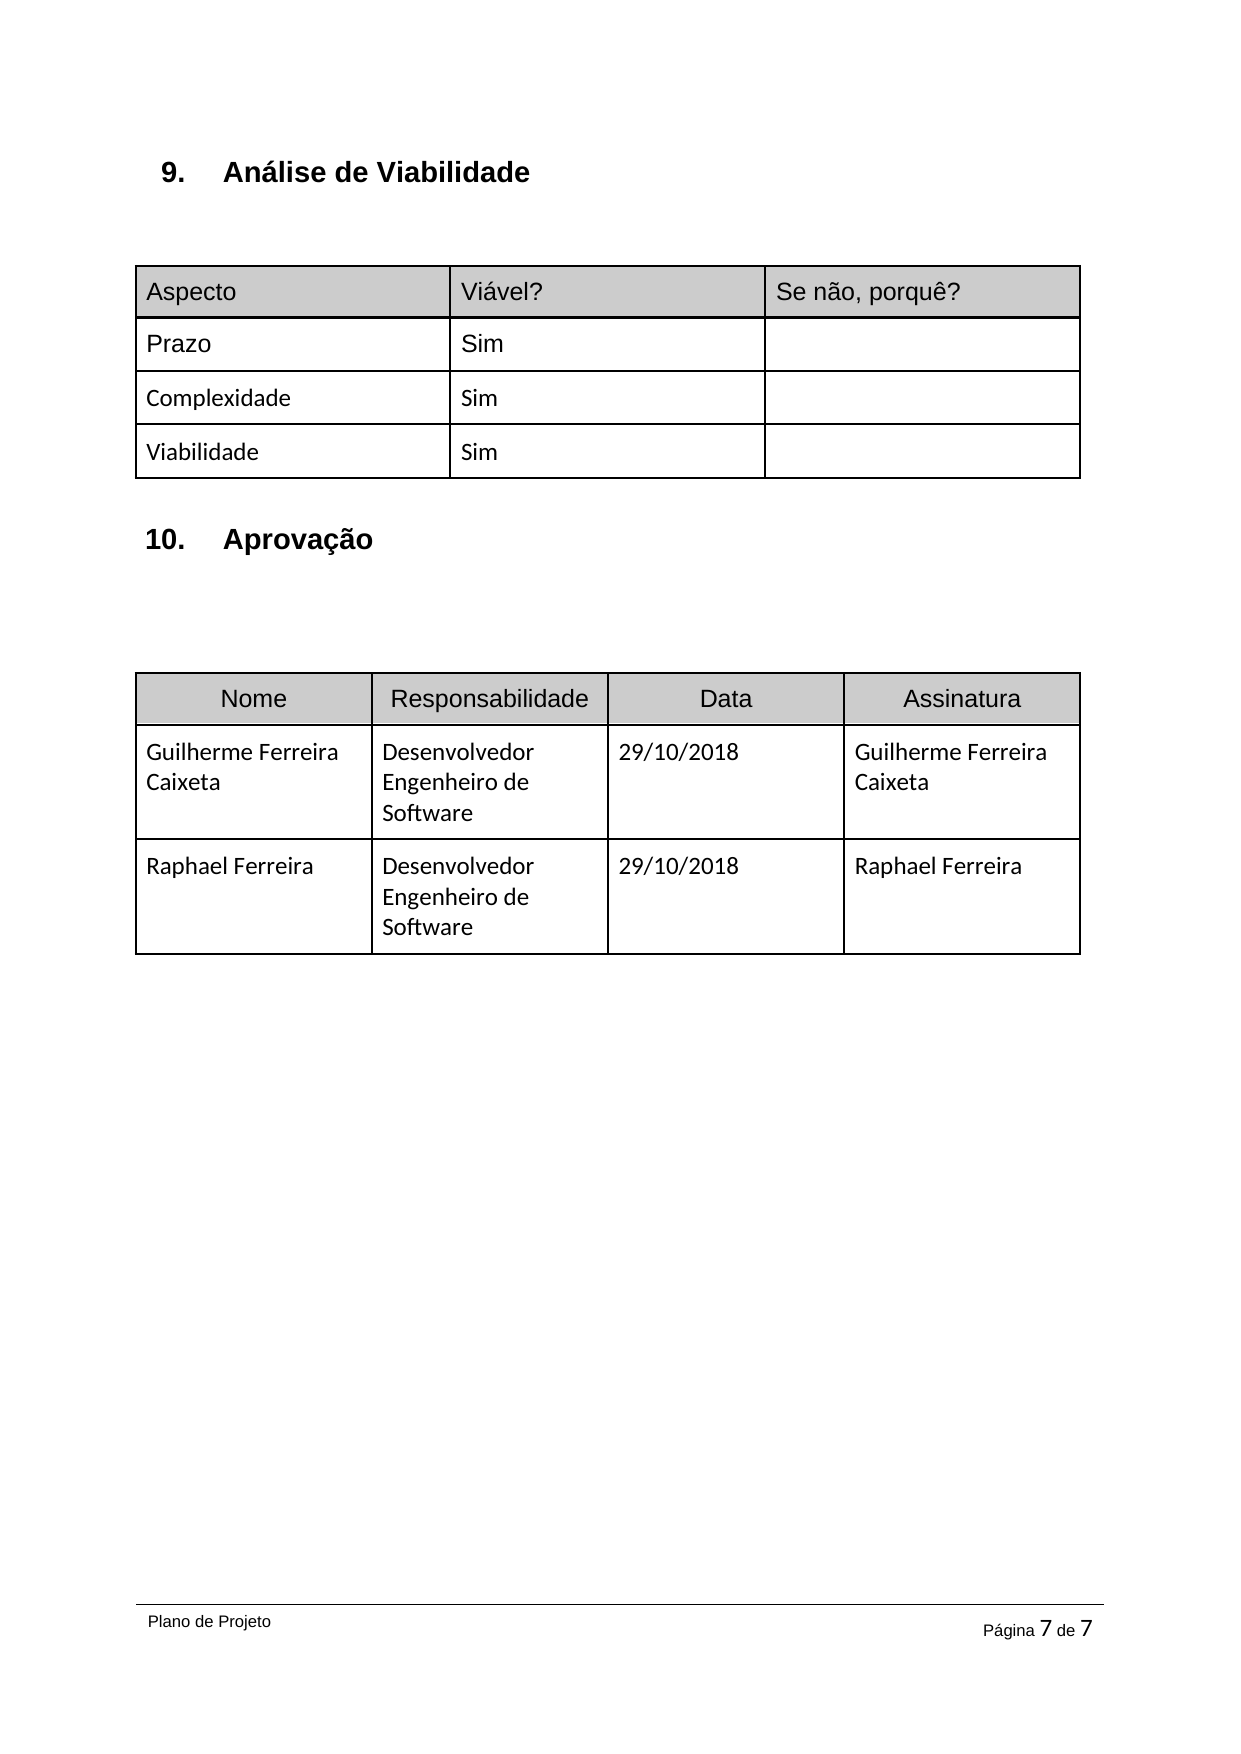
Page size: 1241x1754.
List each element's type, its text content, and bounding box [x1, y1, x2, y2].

table_header Aspecto [137, 267, 449, 316]
table_cell Guilherme Ferreira Caixeta [845, 726, 1079, 838]
table_cell Prazo [137, 319, 449, 370]
table_cell Complexidade [137, 372, 449, 423]
table_cell Raphael Ferreira [845, 840, 1079, 952]
table_cell Guilherme Ferreira Caixeta [137, 726, 371, 838]
table_cell Viabilidade [137, 425, 449, 477]
table_header Data [609, 674, 843, 723]
table_cell Raphael Ferreira [137, 840, 371, 952]
table_cell 29/10/2018 [609, 840, 843, 952]
table_header Se não, porquê? [766, 267, 1079, 316]
table_cell [766, 319, 1079, 370]
table_cell Desenvolvedor Engenheiro de Software [373, 840, 607, 952]
table_header Nome [137, 674, 371, 723]
table_cell Sim [451, 372, 764, 423]
table_header Assinatura [845, 674, 1079, 723]
table_cell 29/10/2018 [609, 726, 843, 838]
table_header Responsabilidade [373, 674, 607, 723]
table_cell Sim [451, 425, 764, 477]
table_cell Desenvolvedor Engenheiro de Software [373, 726, 607, 838]
subtitle Aprovação [185, 522, 1092, 555]
subtitle Análise de Viabilidade [185, 155, 1092, 188]
table_header Viável? [451, 267, 764, 316]
table_cell [766, 372, 1079, 423]
table_cell Sim [451, 319, 764, 370]
table_cell [766, 425, 1079, 477]
